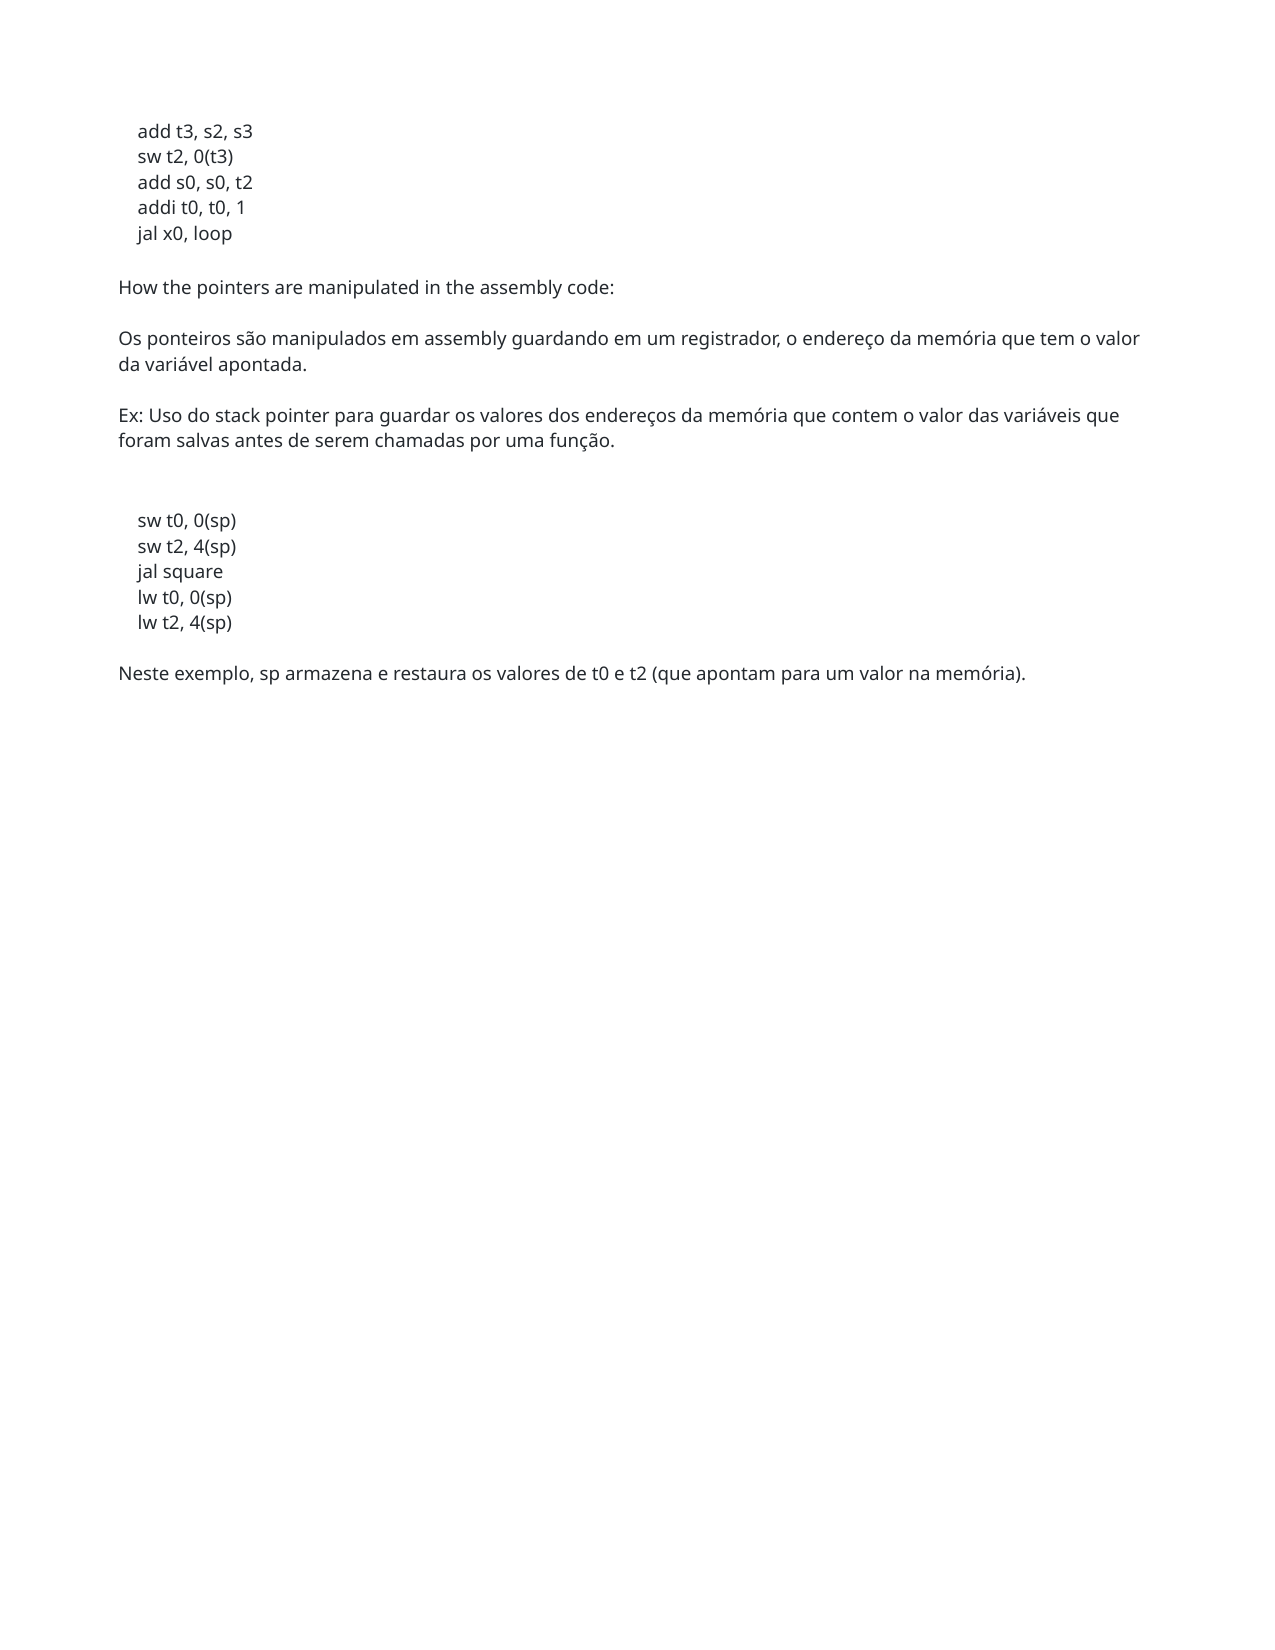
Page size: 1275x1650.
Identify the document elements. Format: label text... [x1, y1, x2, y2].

text add t3, s2, s3 sw t2, 0(t3) add s0, s0, t2 addi t0, t0, 1 jal x0, loop [118, 118, 1157, 246]
text How the pointers are manipulated in the assembly code: Os ponteiros são manipulados em assembly guardando em um registrador, o endereço da memória que tem o valor da variável apontada. Ex: Uso do stack pointer para guardar os valores dos endereços da memória que contem o valor das variáveis que foram salvas antes de serem chamadas por uma função. [118, 274, 1157, 507]
text Neste exemplo, sp armazena e restaura os valores de t0 e t2 (que apontam para um valor na memória). [118, 635, 1157, 686]
text sw t0, 0(sp) sw t2, 4(sp) jal square lw t0, 0(sp) lw t2, 4(sp) [118, 507, 1157, 635]
